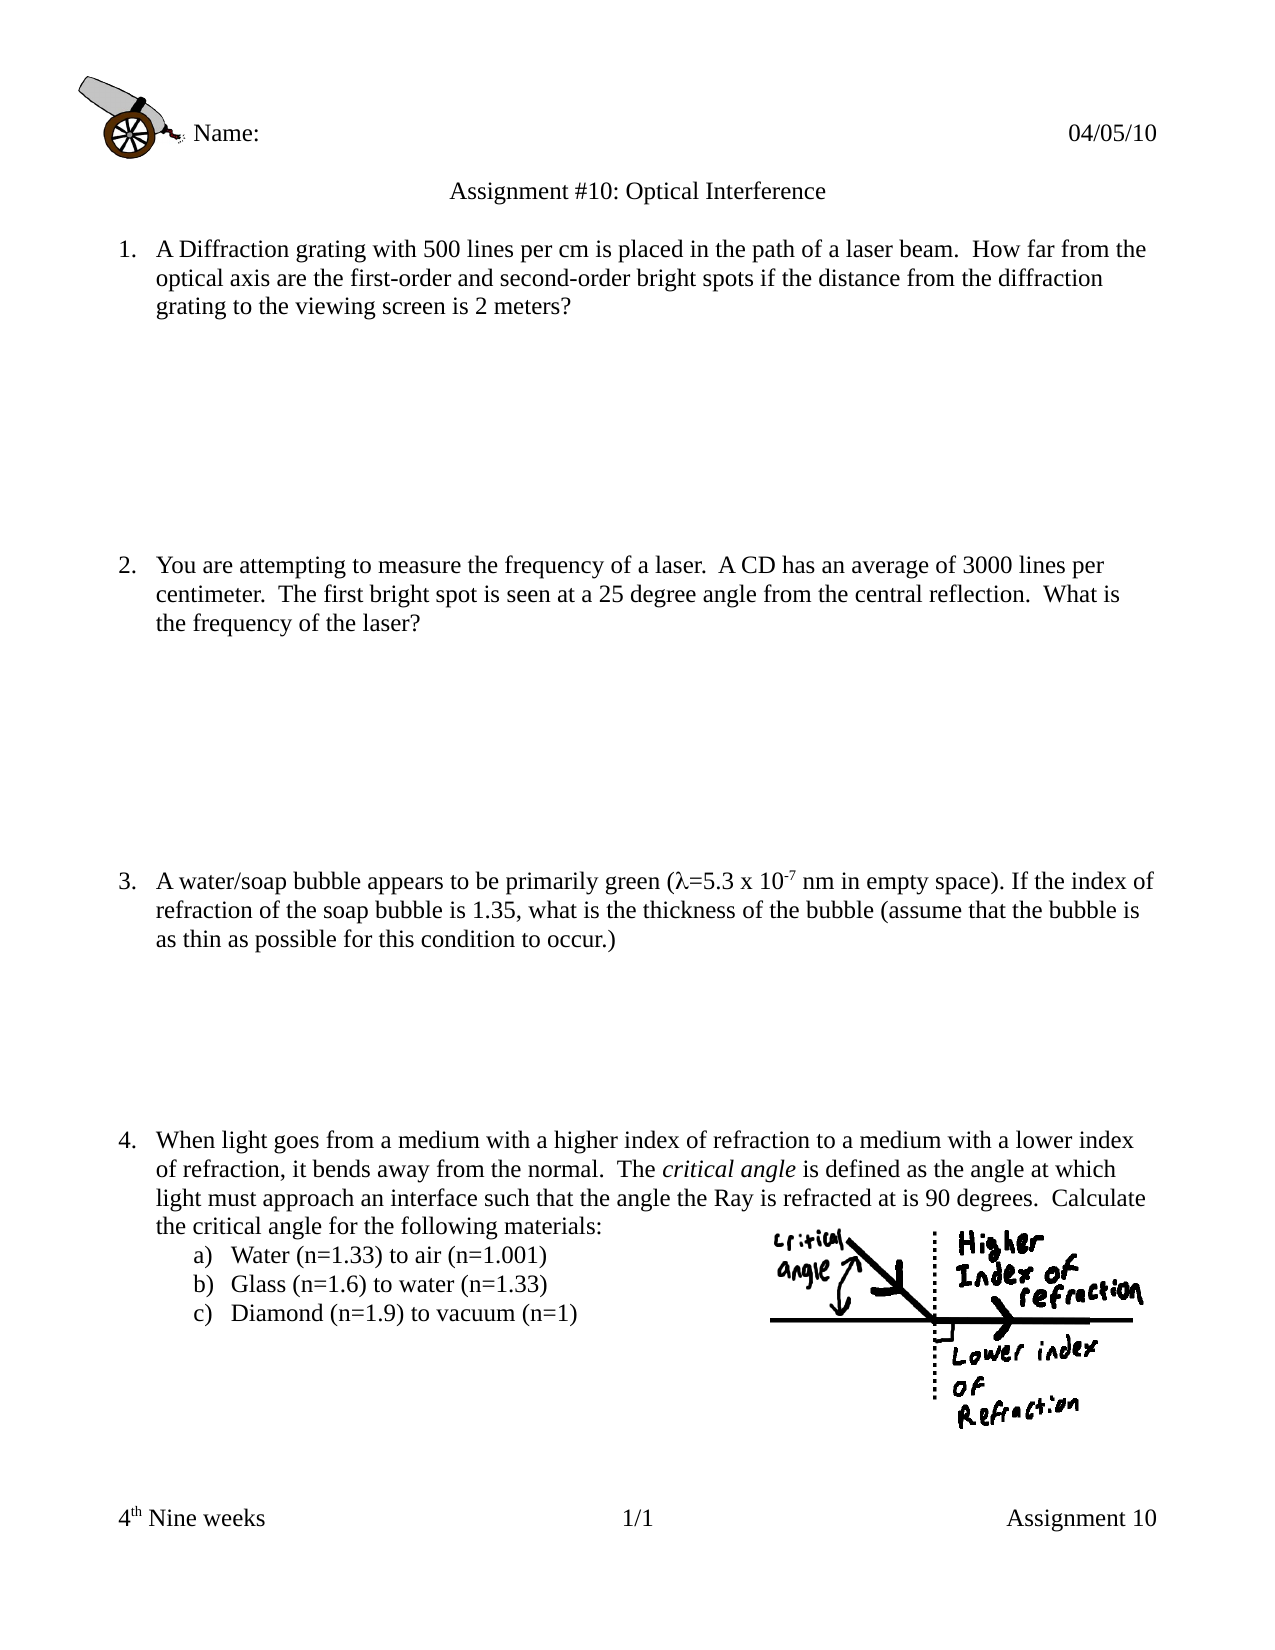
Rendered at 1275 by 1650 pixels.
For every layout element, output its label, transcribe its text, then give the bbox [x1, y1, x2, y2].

list Glass (n=1.6) to water (n=1.33) [193, 1269, 770, 1298]
text Assignment #10: Optical Interference [118, 176, 1157, 205]
list A water/soap bubble appears to be primarily green (l=5.3 x 10-7 nm in empty space). If the index of refraction of the soap bubble is 1.35, what is the thickness of the bubble (assume that the bubble is as thin as possible for this condition to occur.) [118, 866, 1157, 953]
picture [770, 1226, 1144, 1443]
list A Diffraction grating with 500 lines per cm is placed in the path of a laser beam. How far from the optical axis are the first-order and second-order bright spots if the distance from the diffraction grating to the viewing screen is 2 meters? [118, 234, 1157, 320]
list Diamond (n=1.9) to vacuum (n=1) [193, 1298, 770, 1326]
list When light goes from a medium with a higher index of refraction to a medium with a lower index of refraction, it bends away from the normal. The critical angle is defined as the angle at which light must approach an interface such that the angle the Ray is refracted at is 90 degrees. Calculate the critical angle for the following materials: [118, 1125, 1157, 1240]
list You are attempting to measure the frequency of a laser. A CD has an average of 3000 lines per centimeter. The first bright spot is seen at a 25 degree angle from the central reflection. What is the frequency of the laser? [118, 550, 1157, 636]
list Water (n=1.33) to air (n=1.001) [193, 1240, 770, 1269]
